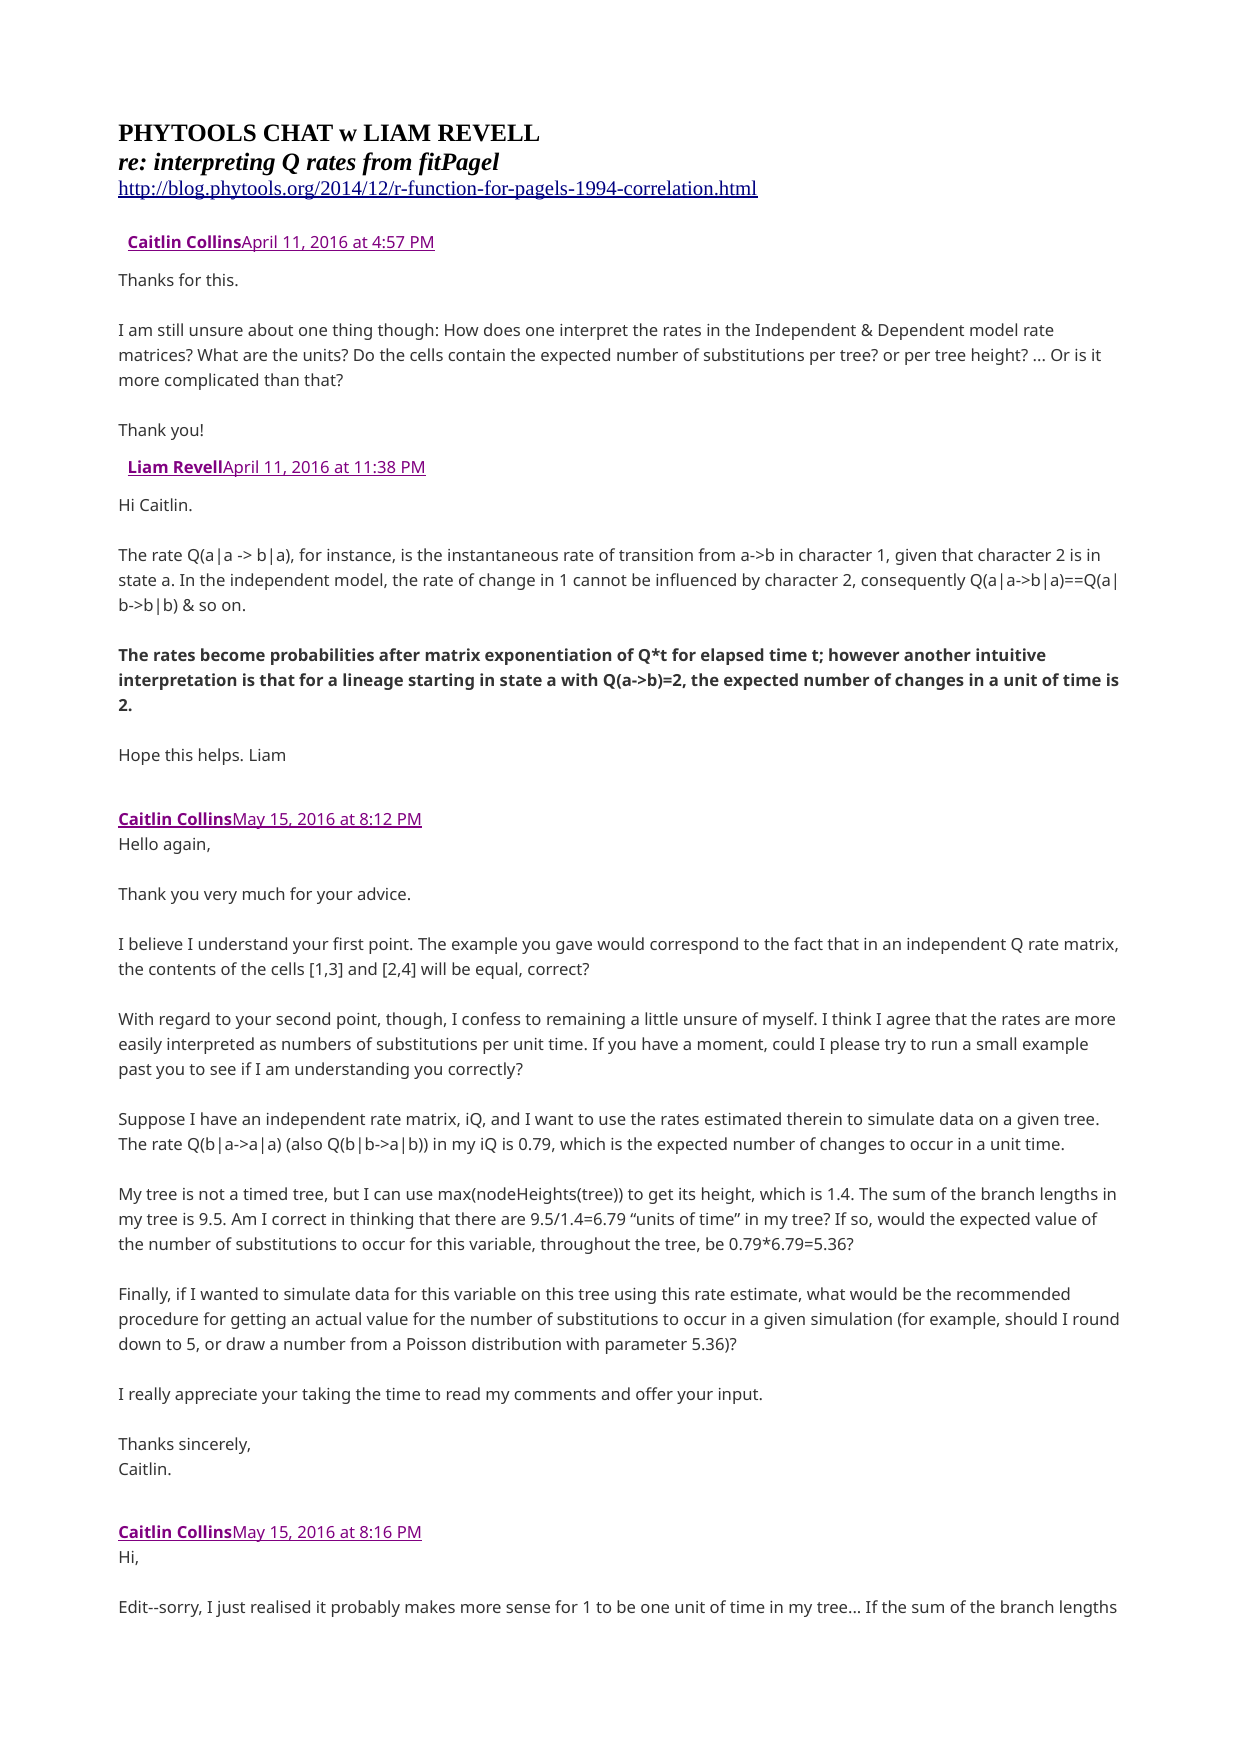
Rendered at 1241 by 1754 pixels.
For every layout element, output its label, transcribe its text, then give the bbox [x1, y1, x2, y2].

text Caitlin CollinsMay 15, 2016 at 8:16 PM [118, 1521, 1122, 1544]
text Thanks for this. I am still unsure about one thing though: How does one interpret the rates in the Independent & Dependent model rate matrices? What are the units? Do the cells contain the expected number of substitutions per tree? or per tree height? ... Or is it more complicated than that? Thank you! [118, 266, 1122, 441]
text Liam RevellApril 11, 2016 at 11:38 PM [127, 453, 1122, 478]
text re: interpreting Q rates from fitPagel [118, 147, 1122, 176]
text Hi Caitlin. The rate Q(a|a -> b|a), for instance, is the instantaneous rate of transition from a->b in character 1, given that character 2 is in state a. In the independent model, the rate of change in 1 cannot be influenced by character 2, consequently Q(a|a->b|a)==Q(a|b->b|b) & so on. The rates become probabilities after matrix exponentiation of Q*t for elapsed time t; however another intuitive interpretation is that for a lineage starting in state a with Q(a->b)=2, the expected number of changes in a unit of time is 2. Hope this helps. Liam [118, 491, 1122, 766]
text http://blog.phytools.org/2014/12/r-function-for-pagels-1994-correlation.html [118, 176, 1122, 200]
text Hello again, Thank you very much for your advice. I believe I understand your first point. The example you gave would correspond to the fact that in an independent Q rate matrix, the contents of the cells [1,3] and [2,4] will be equal, correct? With regard to your second point, though, I confess to remaining a little unsure of myself. I think I agree that the rates are more easily interpreted as numbers of substitutions per unit time. If you have a moment, could I please try to run a small example past you to see if I am understanding you correctly? Suppose I have an independent rate matrix, iQ, and I want to use the rates estimated therein to simulate data on a given tree. The rate Q(b|a->a|a) (also Q(b|b->a|b)) in my iQ is 0.79, which is the expected number of changes to occur in a unit time. My tree is not a timed tree, but I can use max(nodeHeights(tree)) to get its height, which is 1.4. The sum of the branch lengths in my tree is 9.5. Am I correct in thinking that there are 9.5/1.4=6.79 “units of time” in my tree? If so, would the expected value of the number of substitutions to occur for this variable, throughout the tree, be 0.79*6.79=5.36? Finally, if I wanted to simulate data for this variable on this tree using this rate estimate, what would be the recommended procedure for getting an actual value for the number of substitutions to occur in a given simulation (for example, should I round down to 5, or draw a number from a Poisson distribution with parameter 5.36)? I really appreciate your taking the time to read my comments and offer your input. Thanks sincerely, Caitlin. [118, 830, 1122, 1480]
text PHYTOOLS CHAT w LIAM REVELL [118, 118, 1122, 147]
text Caitlin CollinsApril 11, 2016 at 4:57 PM [127, 228, 1122, 253]
text Caitlin CollinsMay 15, 2016 at 8:12 PM [118, 807, 1122, 830]
text Hi, Edit--sorry, I just realised it probably makes more sense for 1 to be one unit of time in my tree... If the sum of the branch lengths [118, 1544, 1122, 1619]
